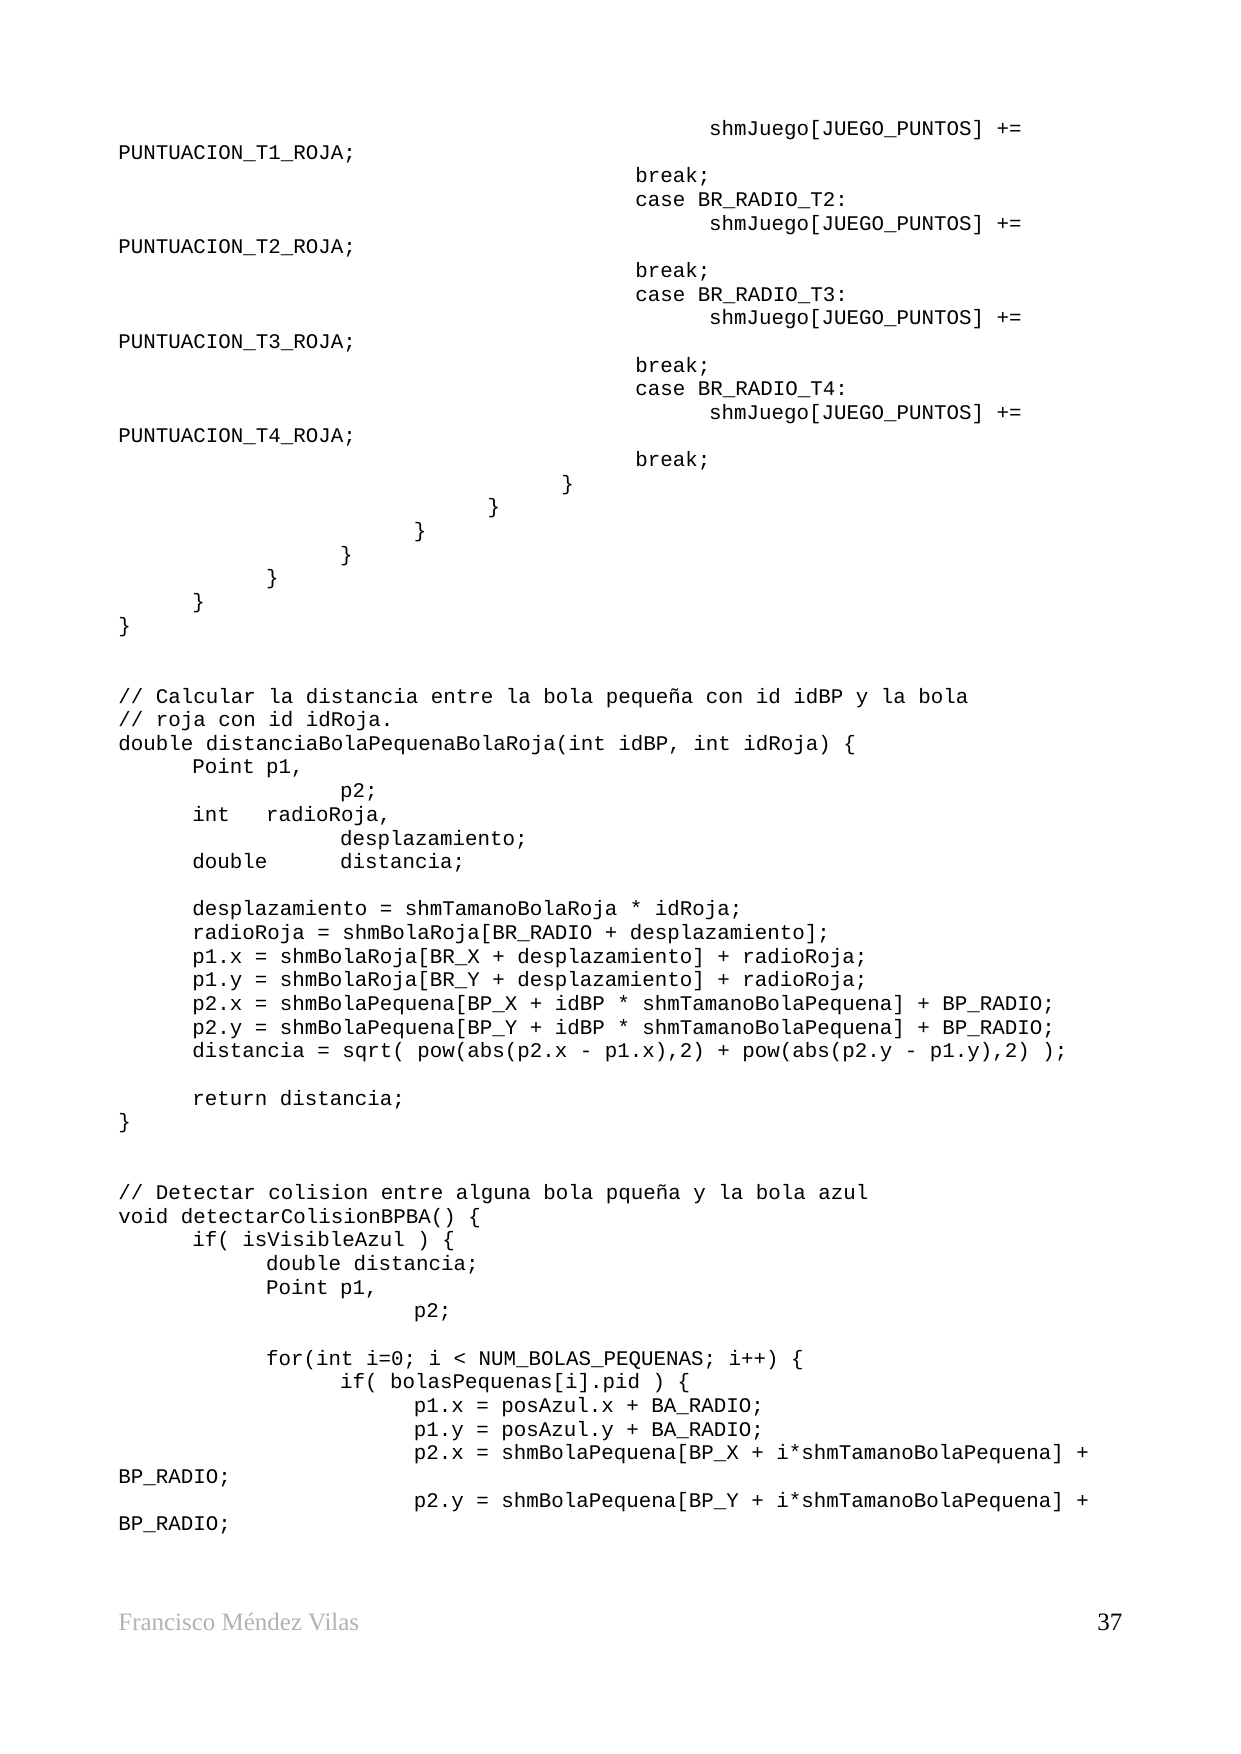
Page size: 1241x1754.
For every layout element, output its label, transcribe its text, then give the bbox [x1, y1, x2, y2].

text p1.x = posAzul.x + BA_RADIO; [118, 1395, 1122, 1419]
text } [118, 520, 1122, 544]
text p2.x = shmBolaPequena[BP_X + i*shmTamanoBolaPequena] + BP_RADIO; [118, 1442, 1122, 1489]
text p2.y = shmBolaPequena[BP_Y + idBP * shmTamanoBolaPequena] + BP_RADIO; [118, 1017, 1122, 1040]
text } [118, 544, 1122, 567]
text Point p1, [118, 1277, 1122, 1300]
text break; [118, 260, 1122, 284]
text case BR_RADIO_T2: [118, 189, 1122, 213]
text } [118, 567, 1122, 591]
text if( isVisibleAzul ) { [118, 1229, 1122, 1253]
text double distancia; [118, 851, 1122, 875]
text desplazamiento; [118, 827, 1122, 851]
text p2.y = shmBolaPequena[BP_Y + i*shmTamanoBolaPequena] + BP_RADIO; [118, 1489, 1122, 1537]
text if( bolasPequenas[i].pid ) { [118, 1371, 1122, 1395]
text // Detectar colision entre alguna bola pqueña y la bola azul [118, 1182, 1122, 1206]
text } [118, 591, 1122, 615]
text radioRoja = shmBolaRoja[BR_RADIO + desplazamiento]; [118, 922, 1122, 946]
text p2; [118, 1300, 1122, 1324]
text case BR_RADIO_T4: [118, 378, 1122, 402]
text // roja con id idRoja. [118, 709, 1122, 733]
text p2.x = shmBolaPequena[BP_X + idBP * shmTamanoBolaPequena] + BP_RADIO; [118, 993, 1122, 1017]
text shmJuego[JUEGO_PUNTOS] += PUNTUACION_T1_ROJA; [118, 118, 1122, 165]
text p1.y = shmBolaRoja[BR_Y + desplazamiento] + radioRoja; [118, 969, 1122, 993]
text case BR_RADIO_T3: [118, 284, 1122, 307]
text distancia = sqrt( pow(abs(p2.x - p1.x),2) + pow(abs(p2.y - p1.y),2) ); [118, 1040, 1122, 1064]
text shmJuego[JUEGO_PUNTOS] += PUNTUACION_T4_ROJA; [118, 402, 1122, 449]
text shmJuego[JUEGO_PUNTOS] += PUNTUACION_T2_ROJA; [118, 213, 1122, 260]
text p1.y = posAzul.y + BA_RADIO; [118, 1419, 1122, 1442]
text // Calcular la distancia entre la bola pequeña con id idBP y la bola [118, 686, 1122, 709]
text void detectarColisionBPBA() { [118, 1206, 1122, 1229]
text Point p1, [118, 757, 1122, 780]
text return distancia; [118, 1088, 1122, 1111]
text break; [118, 165, 1122, 189]
text } [118, 615, 1122, 638]
text p2; [118, 780, 1122, 804]
text } [118, 473, 1122, 496]
text } [118, 496, 1122, 520]
text double distancia; [118, 1253, 1122, 1277]
text double distanciaBolaPequenaBolaRoja(int idBP, int idRoja) { [118, 733, 1122, 757]
text for(int i=0; i < NUM_BOLAS_PEQUENAS; i++) { [118, 1348, 1122, 1371]
text p1.x = shmBolaRoja[BR_X + desplazamiento] + radioRoja; [118, 946, 1122, 969]
text } [118, 1111, 1122, 1135]
text break; [118, 354, 1122, 378]
text break; [118, 449, 1122, 473]
text shmJuego[JUEGO_PUNTOS] += PUNTUACION_T3_ROJA; [118, 307, 1122, 354]
text desplazamiento = shmTamanoBolaRoja * idRoja; [118, 898, 1122, 922]
text int radioRoja, [118, 804, 1122, 827]
